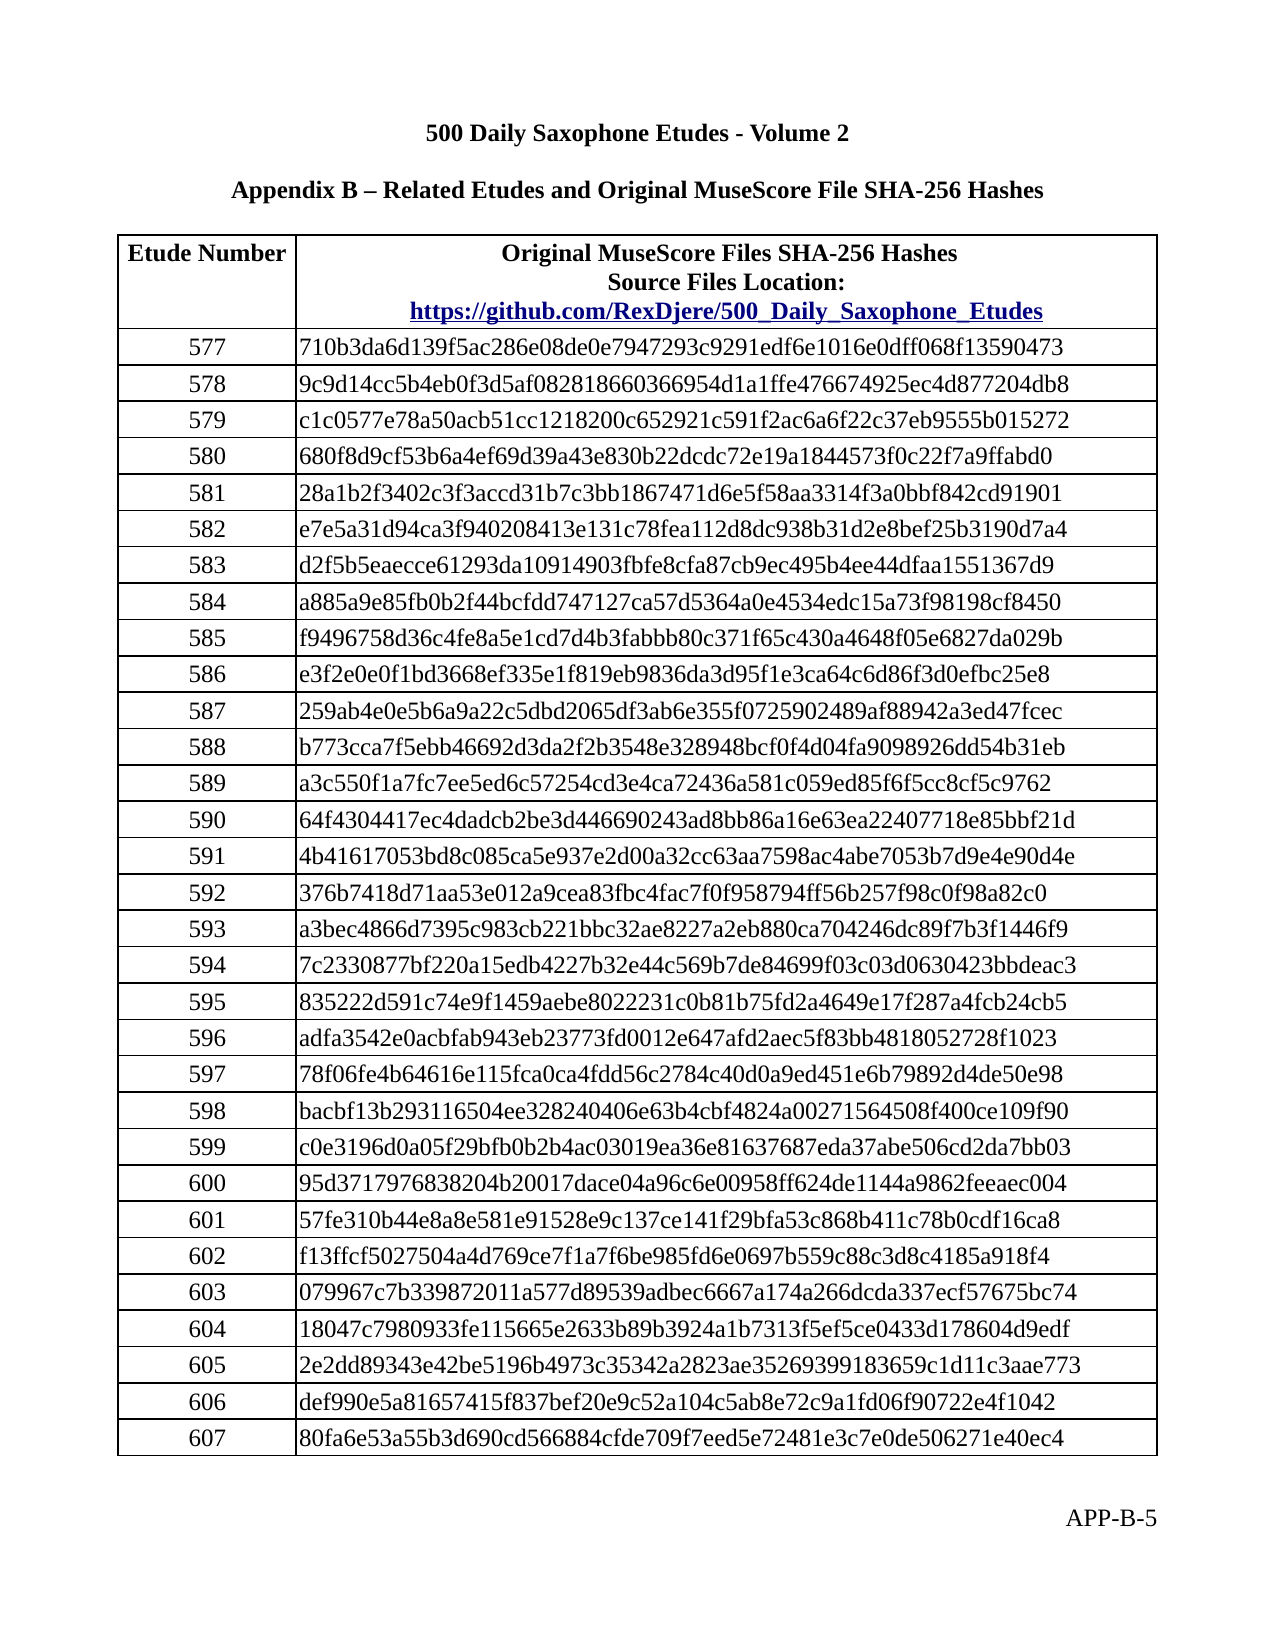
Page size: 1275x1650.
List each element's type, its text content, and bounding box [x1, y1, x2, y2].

table_cell 259ab4e0e5b6a9a22c5dbd2065df3ab6e355f0725902489af88942a3ed47fcec [297, 693, 1156, 728]
table_cell 57fe310b44e8a8e581e91528e9c137ce141f29bfa53c868b411c78b0cdf16ca8 [297, 1202, 1156, 1237]
table_cell 598 [119, 1093, 295, 1127]
table_cell 604 [119, 1311, 295, 1346]
table_cell f13ffcf5027504a4d769ce7f1a7f6be985fd6e0697b559c88c3d8c4185a918f4 [297, 1238, 1156, 1273]
table_cell 605 [119, 1347, 295, 1382]
table_cell 597 [119, 1056, 295, 1091]
table_cell 603 [119, 1275, 295, 1309]
table_cell a3c550f1a7fc7ee5ed6c57254cd3e4ca72436a581c059ed85f6f5cc8cf5c9762 [297, 766, 1156, 800]
table_cell 2e2dd89343e42be5196b4973c35342a2823ae35269399183659c1d11c3aae773 [297, 1347, 1156, 1382]
table_header Original MuseScore Files SHA-256 Hashes Source Files Location: https://github.com/RexDjere/500_Daily_Saxophone_Etudes [297, 236, 1156, 328]
table_cell 592 [119, 875, 295, 909]
table_cell 606 [119, 1384, 295, 1418]
table_cell 95d3717976838204b20017dace04a96c6e00958ff624de1144a9862feeaec004 [297, 1166, 1156, 1200]
table_cell adfa3542e0acbfab943eb23773fd0012e647afd2aec5f83bb4818052728f1023 [297, 1020, 1156, 1055]
table_cell 376b7418d71aa53e012a9cea83fbc4fac7f0f958794ff56b257f98c0f98a82c0 [297, 875, 1156, 909]
table_cell 585 [119, 620, 295, 655]
table_cell 4b41617053bd8c085ca5e937e2d00a32cc63aa7598ac4abe7053b7d9e4e90d4e [297, 838, 1156, 873]
table_cell 710b3da6d139f5ac286e08de0e7947293c9291edf6e1016e0dff068f13590473 [297, 329, 1156, 364]
table_cell 589 [119, 766, 295, 800]
table_cell 28a1b2f3402c3f3accd31b7c3bb1867471d6e5f58aa3314f3a0bbf842cd91901 [297, 475, 1156, 509]
table_cell 835222d591c74e9f1459aebe8022231c0b81b75fd2a4649e17f287a4fcb24cb5 [297, 984, 1156, 1018]
table_cell 583 [119, 547, 295, 582]
table_cell def990e5a81657415f837bef20e9c52a104c5ab8e72c9a1fd06f90722e4f1042 [297, 1384, 1156, 1418]
table_cell 591 [119, 838, 295, 873]
table_cell 579 [119, 402, 295, 437]
table_cell a3bec4866d7395c983cb221bbc32ae8227a2eb880ca704246dc89f7b3f1446f9 [297, 911, 1156, 946]
table_cell 680f8d9cf53b6a4ef69d39a43e830b22dcdc72e19a1844573f0c22f7a9ffabd0 [297, 438, 1156, 473]
table_cell 80fa6e53a55b3d690cd566884cfde709f7eed5e72481e3c7e0de506271e40ec4 [297, 1420, 1156, 1455]
table_cell 577 [119, 329, 295, 364]
table_cell 594 [119, 947, 295, 982]
table_cell d2f5b5eaecce61293da10914903fbfe8cfa87cb9ec495b4ee44dfaa1551367d9 [297, 547, 1156, 582]
table_cell 582 [119, 511, 295, 546]
table_cell 581 [119, 475, 295, 509]
table_cell 64f4304417ec4dadcb2be3d446690243ad8bb86a16e63ea22407718e85bbf21d [297, 802, 1156, 837]
table_cell f9496758d36c4fe8a5e1cd7d4b3fabbb80c371f65c430a4648f05e6827da029b [297, 620, 1156, 655]
table_cell 588 [119, 729, 295, 764]
table_cell 601 [119, 1202, 295, 1237]
table_cell 78f06fe4b64616e115fca0ca4fdd56c2784c40d0a9ed451e6b79892d4de50e98 [297, 1056, 1156, 1091]
table_cell c0e3196d0a05f29bfb0b2b4ac03019ea36e81637687eda37abe506cd2da7bb03 [297, 1129, 1156, 1164]
table_cell 586 [119, 657, 295, 691]
table_cell 599 [119, 1129, 295, 1164]
table_cell 593 [119, 911, 295, 946]
table_cell 590 [119, 802, 295, 837]
table_cell c1c0577e78a50acb51cc1218200c652921c591f2ac6a6f22c37eb9555b015272 [297, 402, 1156, 437]
table_cell b773cca7f5ebb46692d3da2f2b3548e328948bcf0f4d04fa9098926dd54b31eb [297, 729, 1156, 764]
table_cell 596 [119, 1020, 295, 1055]
table_cell 079967c7b339872011a577d89539adbec6667a174a266dcda337ecf57675bc74 [297, 1275, 1156, 1309]
table_cell 607 [119, 1420, 295, 1455]
table_cell 595 [119, 984, 295, 1018]
table_cell bacbf13b293116504ee328240406e63b4cbf4824a00271564508f400ce109f90 [297, 1093, 1156, 1127]
table_cell 7c2330877bf220a15edb4227b32e44c569b7de84699f03c03d0630423bbdeac3 [297, 947, 1156, 982]
table_cell 580 [119, 438, 295, 473]
table_cell 9c9d14cc5b4eb0f3d5af082818660366954d1a1ffe476674925ec4d877204db8 [297, 366, 1156, 400]
table_cell a885a9e85fb0b2f44bcfdd747127ca57d5364a0e4534edc15a73f98198cf8450 [297, 584, 1156, 618]
table_cell e7e5a31d94ca3f940208413e131c78fea112d8dc938b31d2e8bef25b3190d7a4 [297, 511, 1156, 546]
table_cell e3f2e0e0f1bd3668ef335e1f819eb9836da3d95f1e3ca64c6d86f3d0efbc25e8 [297, 657, 1156, 691]
table_header Etude Number [119, 236, 295, 328]
table_cell 600 [119, 1166, 295, 1200]
table_cell 587 [119, 693, 295, 728]
table_cell 18047c7980933fe115665e2633b89b3924a1b7313f5ef5ce0433d178604d9edf [297, 1311, 1156, 1346]
table_cell 578 [119, 366, 295, 400]
table_cell 584 [119, 584, 295, 618]
table_cell 602 [119, 1238, 295, 1273]
